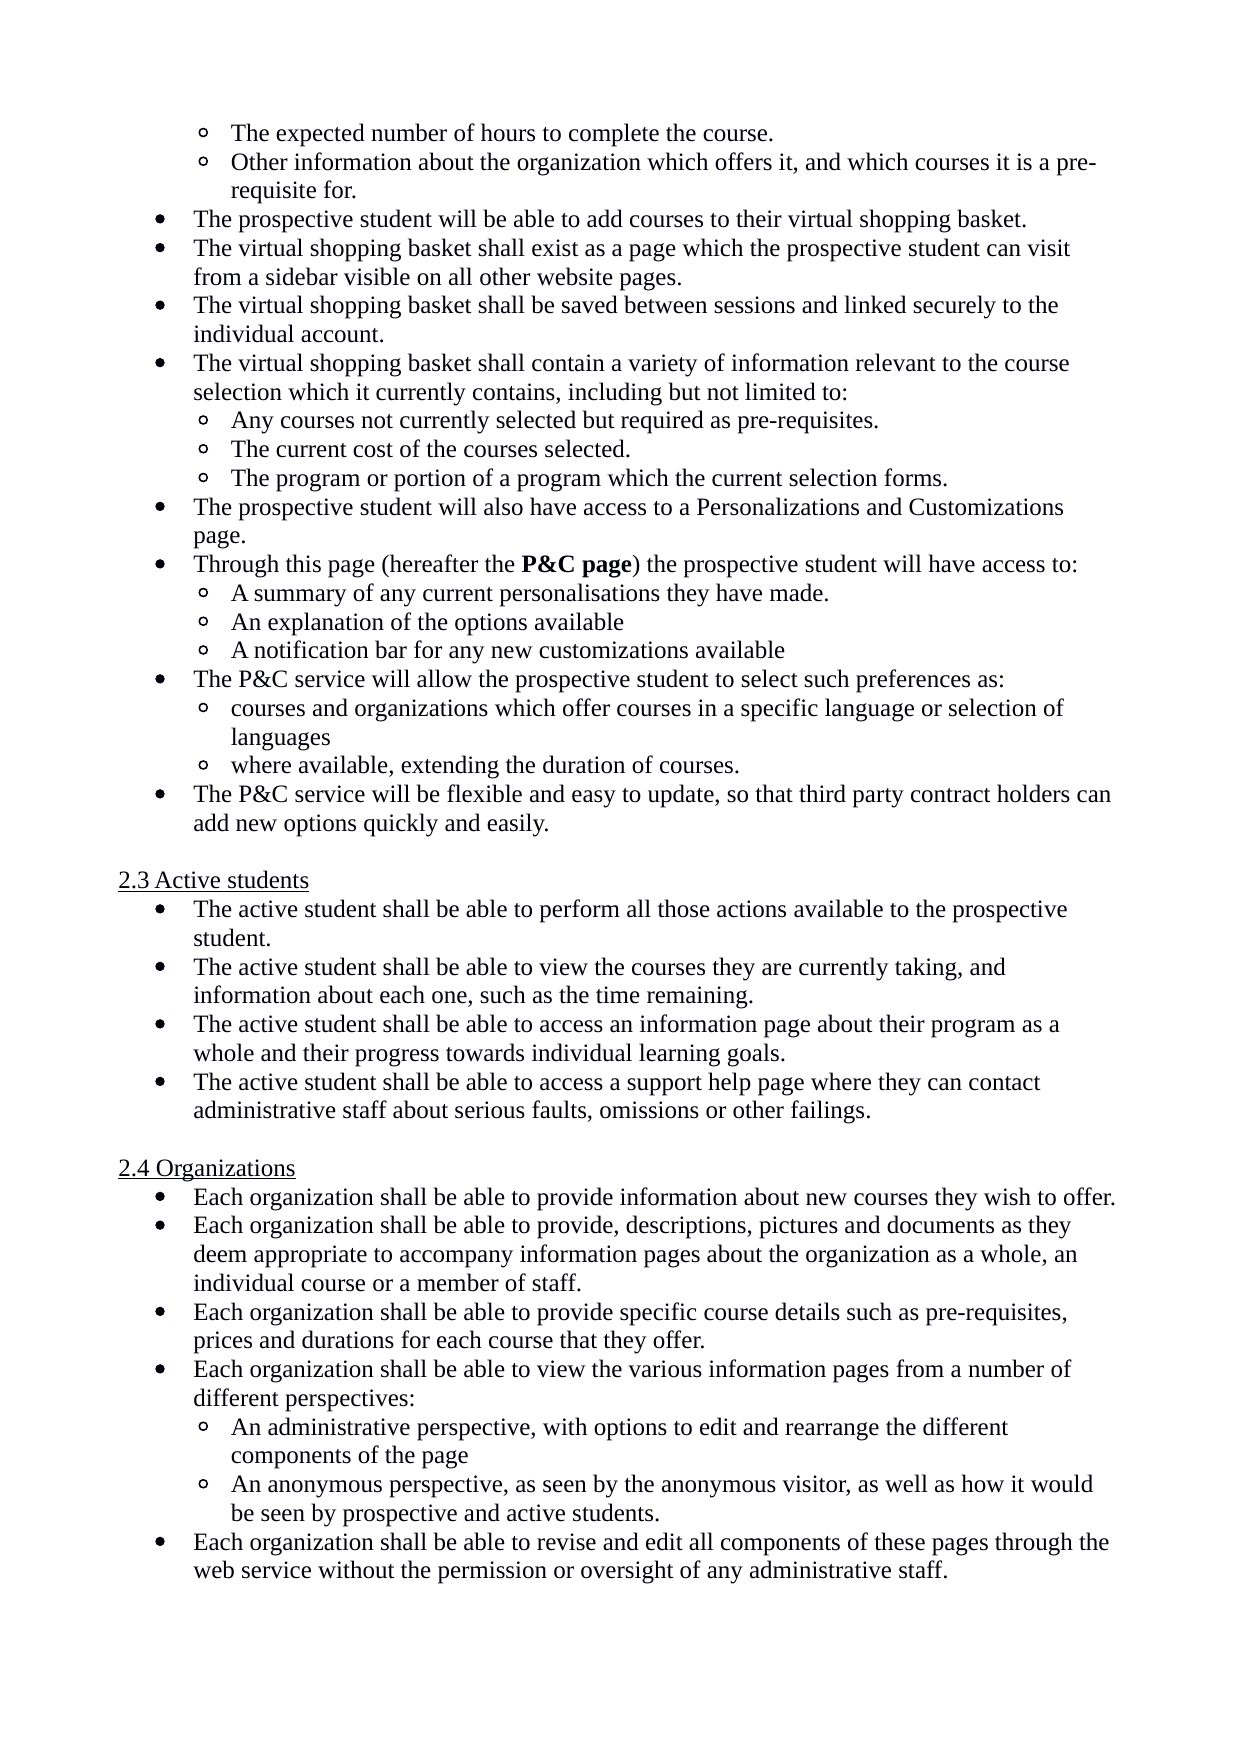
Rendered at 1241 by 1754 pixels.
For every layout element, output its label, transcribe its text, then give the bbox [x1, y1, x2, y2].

list courses and organizations which offer courses in a specific language or selection of languages [193, 693, 1122, 751]
list The P&C service will allow the prospective student to select such preferences as: [156, 664, 1122, 693]
list where available, extending the duration of courses. [193, 751, 1122, 779]
list The virtual shopping basket shall contain a variety of information relevant to the course selection which it currently contains, including but not limited to: [156, 348, 1122, 406]
list Each organization shall be able to provide specific course details such as pre-requisites, prices and durations for each course that they offer. [156, 1297, 1122, 1354]
list Through this page (hereafter the P&C page) the prospective student will have access to: [156, 549, 1122, 578]
list The active student shall be able to access a support help page where they can contact administrative staff about serious faults, omissions or other failings. [156, 1067, 1122, 1124]
text 2.4 Organizations [118, 1153, 1122, 1182]
list The prospective student will be able to add courses to their virtual shopping basket. [156, 204, 1122, 233]
list The virtual shopping basket shall be saved between sessions and linked securely to the individual account. [156, 291, 1122, 348]
list A summary of any current personalisations they have made. [193, 578, 1122, 607]
list The current cost of the courses selected. [193, 434, 1122, 463]
list An anonymous perspective, as seen by the anonymous visitor, as well as how it would be seen by prospective and active students. [193, 1469, 1122, 1527]
list An administrative perspective, with options to edit and rearrange the different components of the page [193, 1412, 1122, 1469]
list Each organization shall be able to provide, descriptions, pictures and documents as they deem appropriate to accompany information pages about the organization as a whole, an individual course or a member of staff. [156, 1211, 1122, 1297]
list The active student shall be able to perform all those actions available to the prospective student. [156, 894, 1122, 952]
list Each organization shall be able to provide information about new courses they wish to offer. [156, 1182, 1122, 1211]
list The active student shall be able to access an information page about their program as a whole and their progress towards individual learning goals. [156, 1009, 1122, 1067]
list An explanation of the options available [193, 607, 1122, 636]
text 2.3 Active students [118, 866, 1122, 894]
list Each organization shall be able to revise and edit all components of these pages through the web service without the permission or oversight of any administrative staff. [156, 1527, 1122, 1584]
list The active student shall be able to view the courses they are currently taking, and information about each one, such as the time remaining. [156, 952, 1122, 1009]
list The expected number of hours to complete the course. [193, 118, 1122, 147]
list A notification bar for any new customizations available [193, 636, 1122, 664]
list Each organization shall be able to view the various information pages from a number of different perspectives: [156, 1354, 1122, 1412]
list Any courses not currently selected but required as pre-requisites. [193, 406, 1122, 434]
list The prospective student will also have access to a Personalizations and Customizations page. [156, 492, 1122, 549]
list The P&C service will be flexible and easy to update, so that third party contract holders can add new options quickly and easily. [156, 779, 1122, 837]
list Other information about the organization which offers it, and which courses it is a pre-requisite for. [193, 147, 1122, 204]
list The program or portion of a program which the current selection forms. [193, 463, 1122, 492]
list The virtual shopping basket shall exist as a page which the prospective student can visit from a sidebar visible on all other website pages. [156, 233, 1122, 291]
